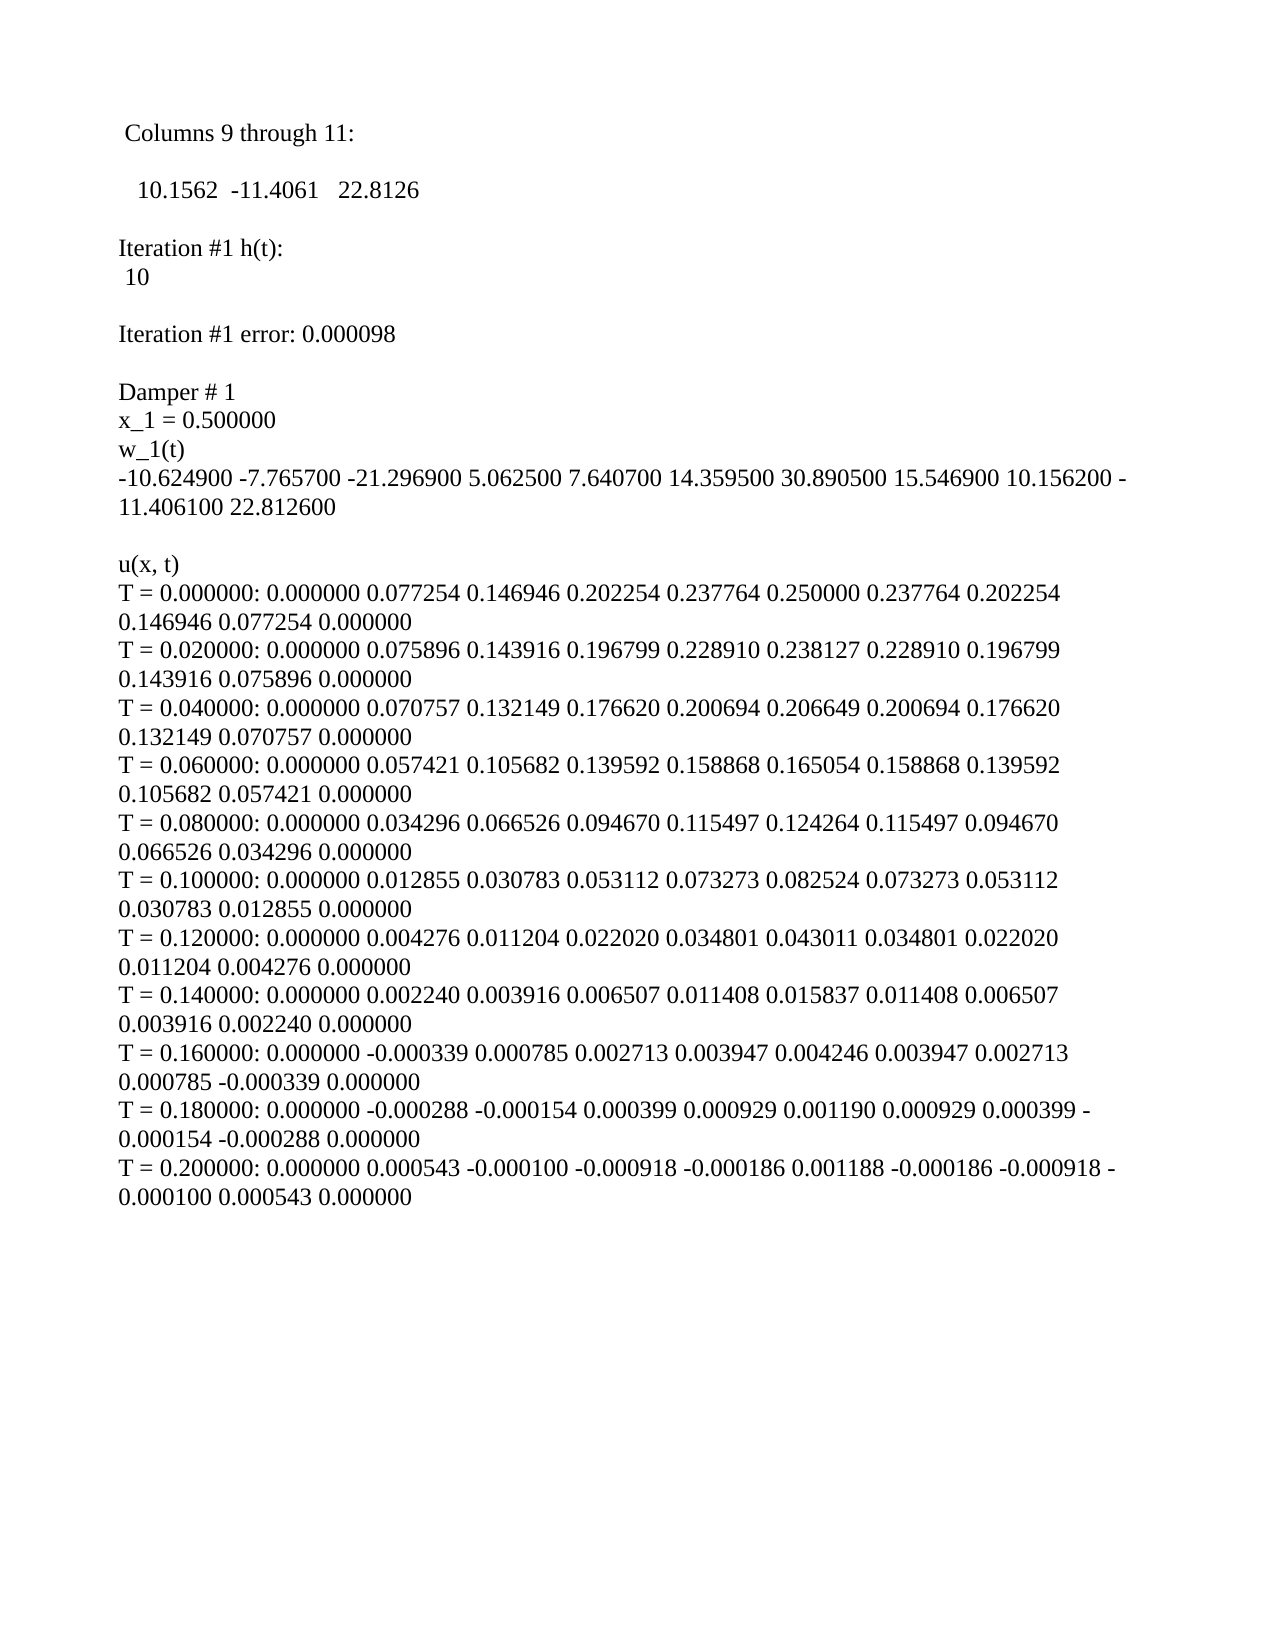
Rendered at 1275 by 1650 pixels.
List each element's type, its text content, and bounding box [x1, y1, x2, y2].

text T = 0.060000: 0.000000 0.057421 0.105682 0.139592 0.158868 0.165054 0.158868 0.139592 0.105682 0.057421 0.000000 [118, 751, 1157, 808]
text T = 0.200000: 0.000000 0.000543 -0.000100 -0.000918 -0.000186 0.001188 -0.000186 -0.000918 -0.000100 0.000543 0.000000 [118, 1153, 1157, 1211]
text T = 0.020000: 0.000000 0.075896 0.143916 0.196799 0.228910 0.238127 0.228910 0.196799 0.143916 0.075896 0.000000 [118, 636, 1157, 693]
text T = 0.160000: 0.000000 -0.000339 0.000785 0.002713 0.003947 0.004246 0.003947 0.002713 0.000785 -0.000339 0.000000 [118, 1038, 1157, 1096]
text x_1 = 0.500000 [118, 406, 1157, 434]
text T = 0.080000: 0.000000 0.034296 0.066526 0.094670 0.115497 0.124264 0.115497 0.094670 0.066526 0.034296 0.000000 [118, 808, 1157, 866]
text T = 0.140000: 0.000000 0.002240 0.003916 0.006507 0.011408 0.015837 0.011408 0.006507 0.003916 0.002240 0.000000 [118, 981, 1157, 1038]
text T = 0.120000: 0.000000 0.004276 0.011204 0.022020 0.034801 0.043011 0.034801 0.022020 0.011204 0.004276 0.000000 [118, 923, 1157, 981]
text w_1(t) [118, 434, 1157, 463]
text T = 0.100000: 0.000000 0.012855 0.030783 0.053112 0.073273 0.082524 0.073273 0.053112 0.030783 0.012855 0.000000 [118, 866, 1157, 923]
text u(x, t) [118, 549, 1157, 578]
text 10 [118, 262, 1157, 291]
text T = 0.040000: 0.000000 0.070757 0.132149 0.176620 0.200694 0.206649 0.200694 0.176620 0.132149 0.070757 0.000000 [118, 693, 1157, 751]
text 10.1562 -11.4061 22.8126 [118, 176, 1157, 204]
text -10.624900 -7.765700 -21.296900 5.062500 7.640700 14.359500 30.890500 15.546900 10.156200 -11.406100 22.812600 [118, 463, 1157, 521]
text Columns 9 through 11: [118, 118, 1157, 147]
text Iteration #1 error: 0.000098 [118, 319, 1157, 348]
text Damper # 1 [118, 377, 1157, 406]
text T = 0.000000: 0.000000 0.077254 0.146946 0.202254 0.237764 0.250000 0.237764 0.202254 0.146946 0.077254 0.000000 [118, 578, 1157, 636]
text T = 0.180000: 0.000000 -0.000288 -0.000154 0.000399 0.000929 0.001190 0.000929 0.000399 -0.000154 -0.000288 0.000000 [118, 1096, 1157, 1153]
text Iteration #1 h(t): [118, 233, 1157, 262]
